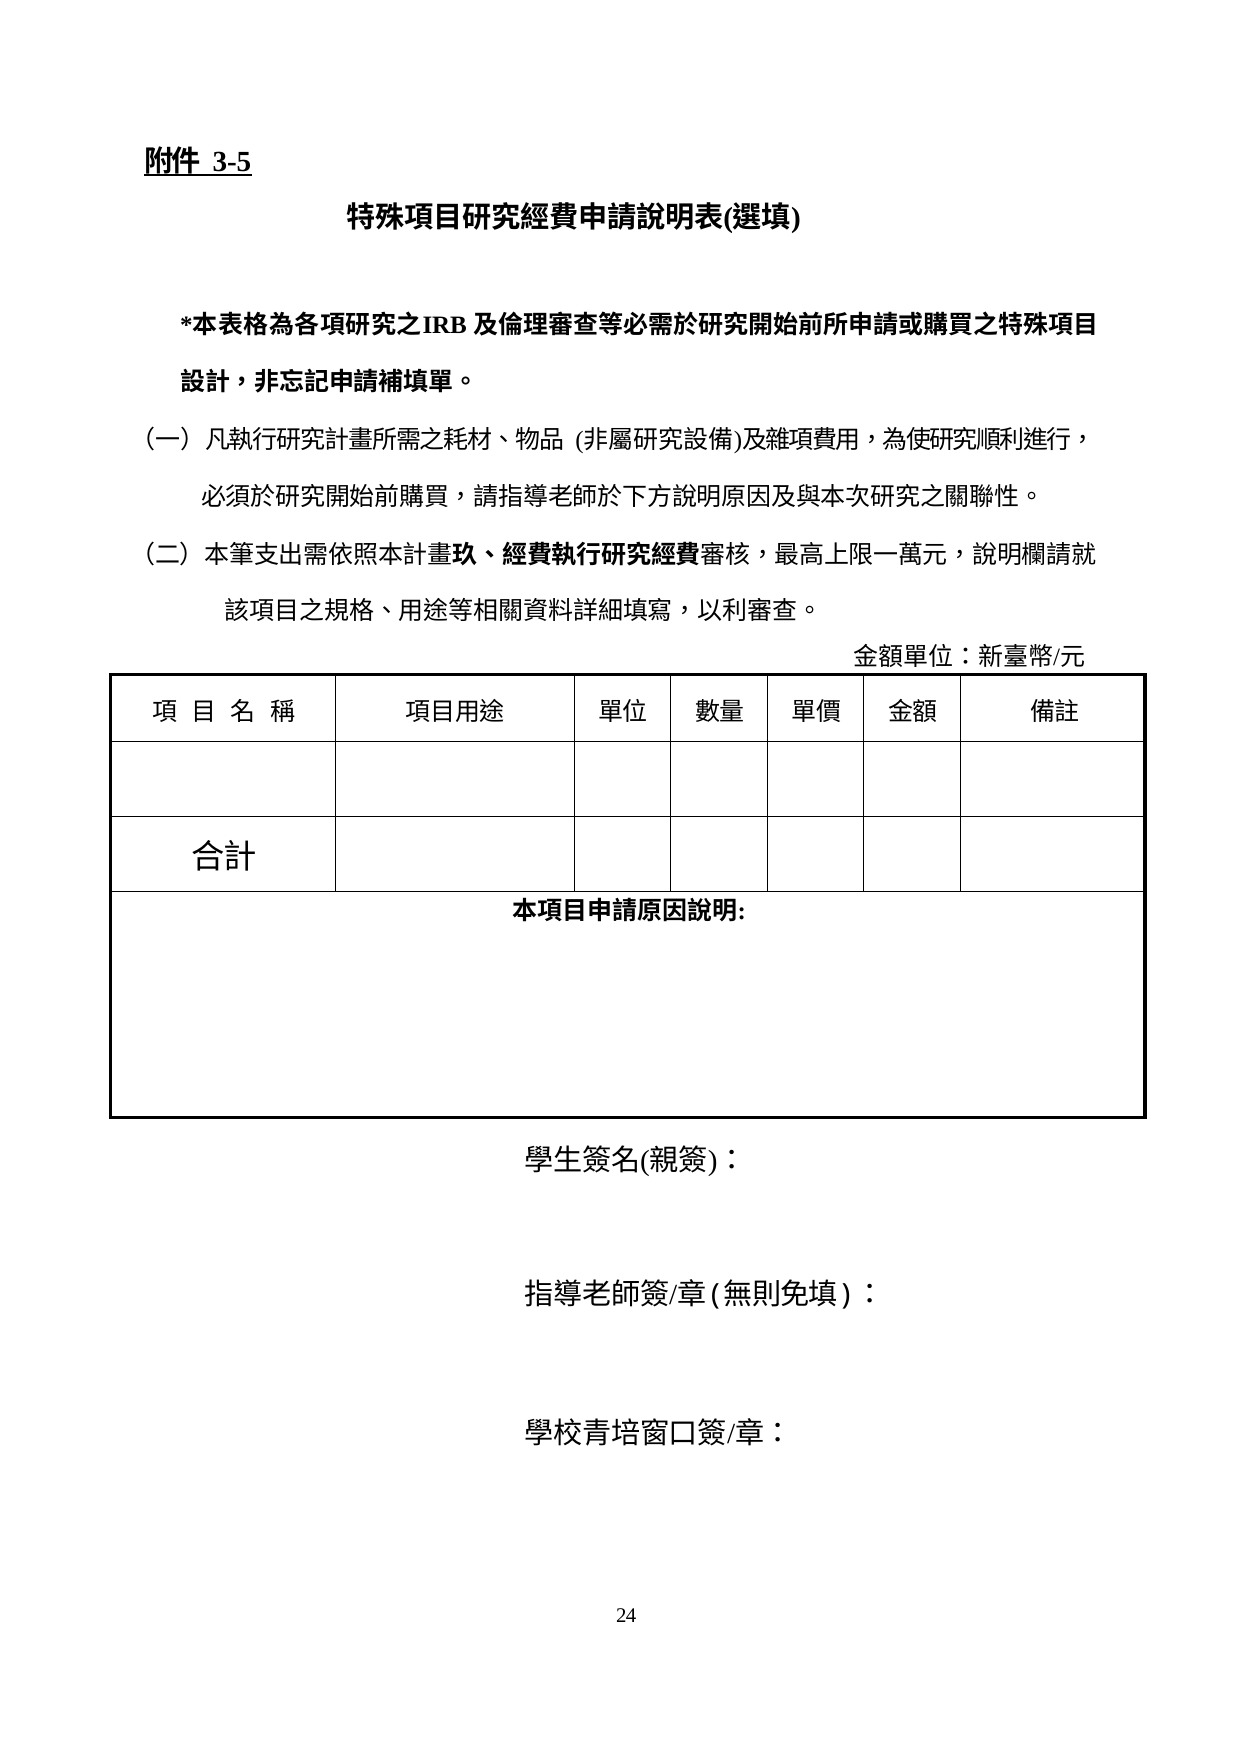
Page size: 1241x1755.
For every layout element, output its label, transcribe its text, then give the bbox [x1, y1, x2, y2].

table_cell [336, 742, 574, 816]
table_cell [336, 817, 574, 891]
text （二）本筆支出需依照本計畫玖、經費執行研究經費審核，最高上限一萬元，說明欄請就 [130, 534, 1168, 571]
table_cell 合計 [112, 817, 335, 891]
table_cell [671, 817, 767, 891]
table_header 項 目 名 稱 [112, 676, 335, 741]
table_cell [961, 742, 1143, 816]
table_header 金額 [864, 676, 960, 741]
text 學校青培窗口簽/章： [524, 1409, 1168, 1452]
subtitle 特殊項目研究經費申請說明表(選填) [123, 193, 1025, 236]
text *本表格為各項研究之IRB 及倫理審查等必需於研究開始前所申請或購買之特殊項目設計，非忘記申請補填單。 [180, 304, 1099, 398]
text 金額單位：新臺幣/元 [853, 637, 1168, 673]
table_header 備註 [961, 676, 1143, 741]
table_header 項目用途 [336, 676, 574, 741]
text 學生簽名(親簽)： [524, 1136, 1168, 1178]
text 該項目之規格、用途等相關資料詳細填寫，以利審查。 [224, 590, 1168, 626]
text （一）凡執行研究計畫所需之耗材、物品 (非屬研究設備)及雜項費用，為使研究順利進行，必須於研究開始前購買，請指導老師於下方說明原因及與本次研究之關聯性。 [130, 419, 1106, 512]
table_cell [575, 817, 670, 891]
table_cell [864, 817, 960, 891]
text 指導老師簽/章(無則免填)： [524, 1271, 1168, 1313]
table_cell [575, 742, 670, 816]
table_cell [671, 742, 767, 816]
table_cell [768, 817, 863, 891]
table_cell [961, 817, 1143, 891]
table_header 單位 [575, 676, 670, 741]
table_cell [864, 742, 960, 816]
table_header 單價 [768, 676, 863, 741]
table_cell [768, 742, 863, 816]
table_header 數量 [671, 676, 767, 741]
table_cell 本項目申請原因說明: [112, 892, 1143, 1116]
table_cell [112, 742, 335, 816]
